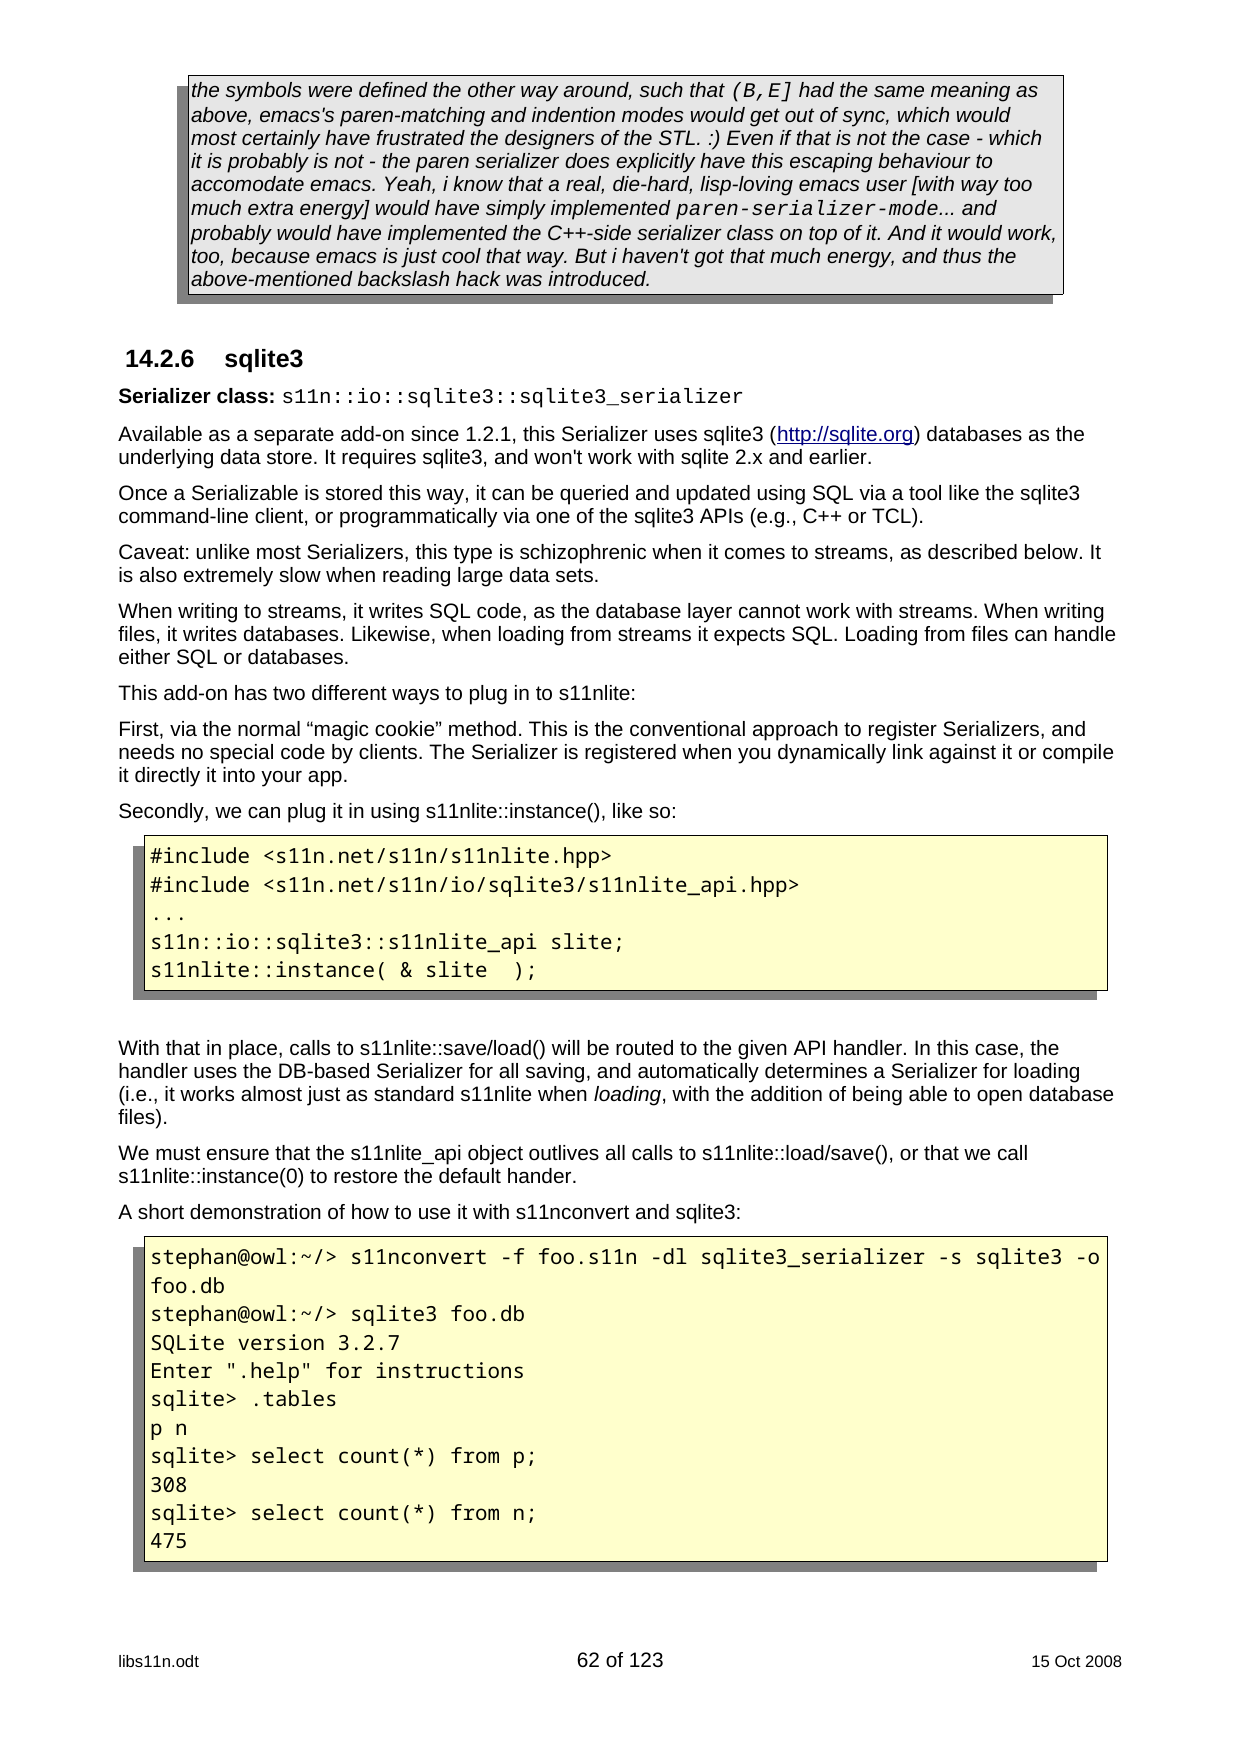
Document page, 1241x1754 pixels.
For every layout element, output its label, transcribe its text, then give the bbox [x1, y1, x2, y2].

text #include <s11n.net/s11n/s11nlite.hpp> [145, 836, 1107, 864]
text Enter ".help" for instructions [145, 1350, 1107, 1378]
text Available as a separate add-on since 1.2.1, this Serializer uses sqlite3 (http://sqlite.org) databases as the underlying data store. It requires sqlite3, and won't work with sqlite 2.x and earlier. [118, 423, 1122, 469]
text First, via the normal “magic cookie” method. This is the conventional approach to register Serializers, and needs no special code by clients. The Serializer is registered when you dynamically link against it or compile it directly it into your app. [118, 717, 1122, 787]
text This add-on has two different ways to plug in to s11nlite: [118, 682, 1122, 705]
text With that in place, calls to s11nlite::save/load() will be routed to the given API handler. In this case, the handler uses the DB-based Serializer for all saving, and automatically determines a Serializer for loading (i.e., it works almost just as standard s11nlite when loading, with the addition of being able to open database files). [118, 1036, 1122, 1129]
text ... [145, 892, 1107, 921]
text sqlite> select count(*) from n; [145, 1492, 1107, 1521]
text Serializer class: s11n::io::sqlite3::sqlite3_serializer [118, 385, 1122, 410]
text A short demonstration of how to use it with s11nconvert and sqlite3: [118, 1200, 1122, 1224]
text When writing to streams, it writes SQL code, as the database layer cannot work with streams. When writing files, it writes databases. Likewise, when loading from streams it expects SQL. Loading from files can handle either SQL or databases. [118, 599, 1122, 669]
subtitle sqlite3 [118, 344, 1122, 372]
text sqlite> .tables [145, 1378, 1107, 1407]
text 308 [145, 1464, 1107, 1492]
text the symbols were defined the other way around, such that (B,E] had the same meaning as above, emacs's paren-matching and indention modes would get out of sync, which would most certainly have frustrated the designers of the STL. :) Even if that is not the case - which it is probably is not - the paren serializer does explicitly have this escaping behaviour to accomodate emacs. Yeah, i know that a real, die-hard, lisp-loving emacs user [with way too much extra energy] would have simply implemented paren-serializer-mode... and probably would have implemented the C++-side serializer class on top of it. And it would work, too, because emacs is just cool that way. But i haven't got that much energy, and thus the above-mentioned backslash hack was introduced. [189, 76, 1063, 294]
text stephan@owl:~/> sqlite3 foo.db [145, 1293, 1107, 1321]
text s11nlite::instance( & slite ); [145, 949, 1107, 990]
text We must ensure that the s11nlite_api object outlives all calls to s11nlite::load/save(), or that we call s11nlite::instance(0) to restore the default hander. [118, 1141, 1122, 1188]
text Caveat: unlike most Serializers, this type is schizophrenic when it comes to streams, as described below. It is also extremely slow when reading large data sets. [118, 541, 1122, 587]
text 475 [145, 1521, 1107, 1561]
text p n [145, 1407, 1107, 1435]
text s11n::io::sqlite3::s11nlite_api slite; [145, 921, 1107, 949]
text sqlite> select count(*) from p; [145, 1435, 1107, 1464]
text #include <s11n.net/s11n/io/sqlite3/s11nlite_api.hpp> [145, 864, 1107, 892]
text stephan@owl:~/> s11nconvert -f foo.s11n -dl sqlite3_serializer -s sqlite3 -o foo.db [145, 1237, 1107, 1293]
text Once a Serializable is stored this way, it can be queried and updated using SQL via a tool like the sqlite3 command-line client, or programmatically via one of the sqlite3 APIs (e.g., C++ or TCL). [118, 482, 1122, 528]
text Secondly, we can plug it in using s11nlite::instance(), like so: [118, 799, 1122, 823]
text SQLite version 3.2.7 [145, 1321, 1107, 1350]
